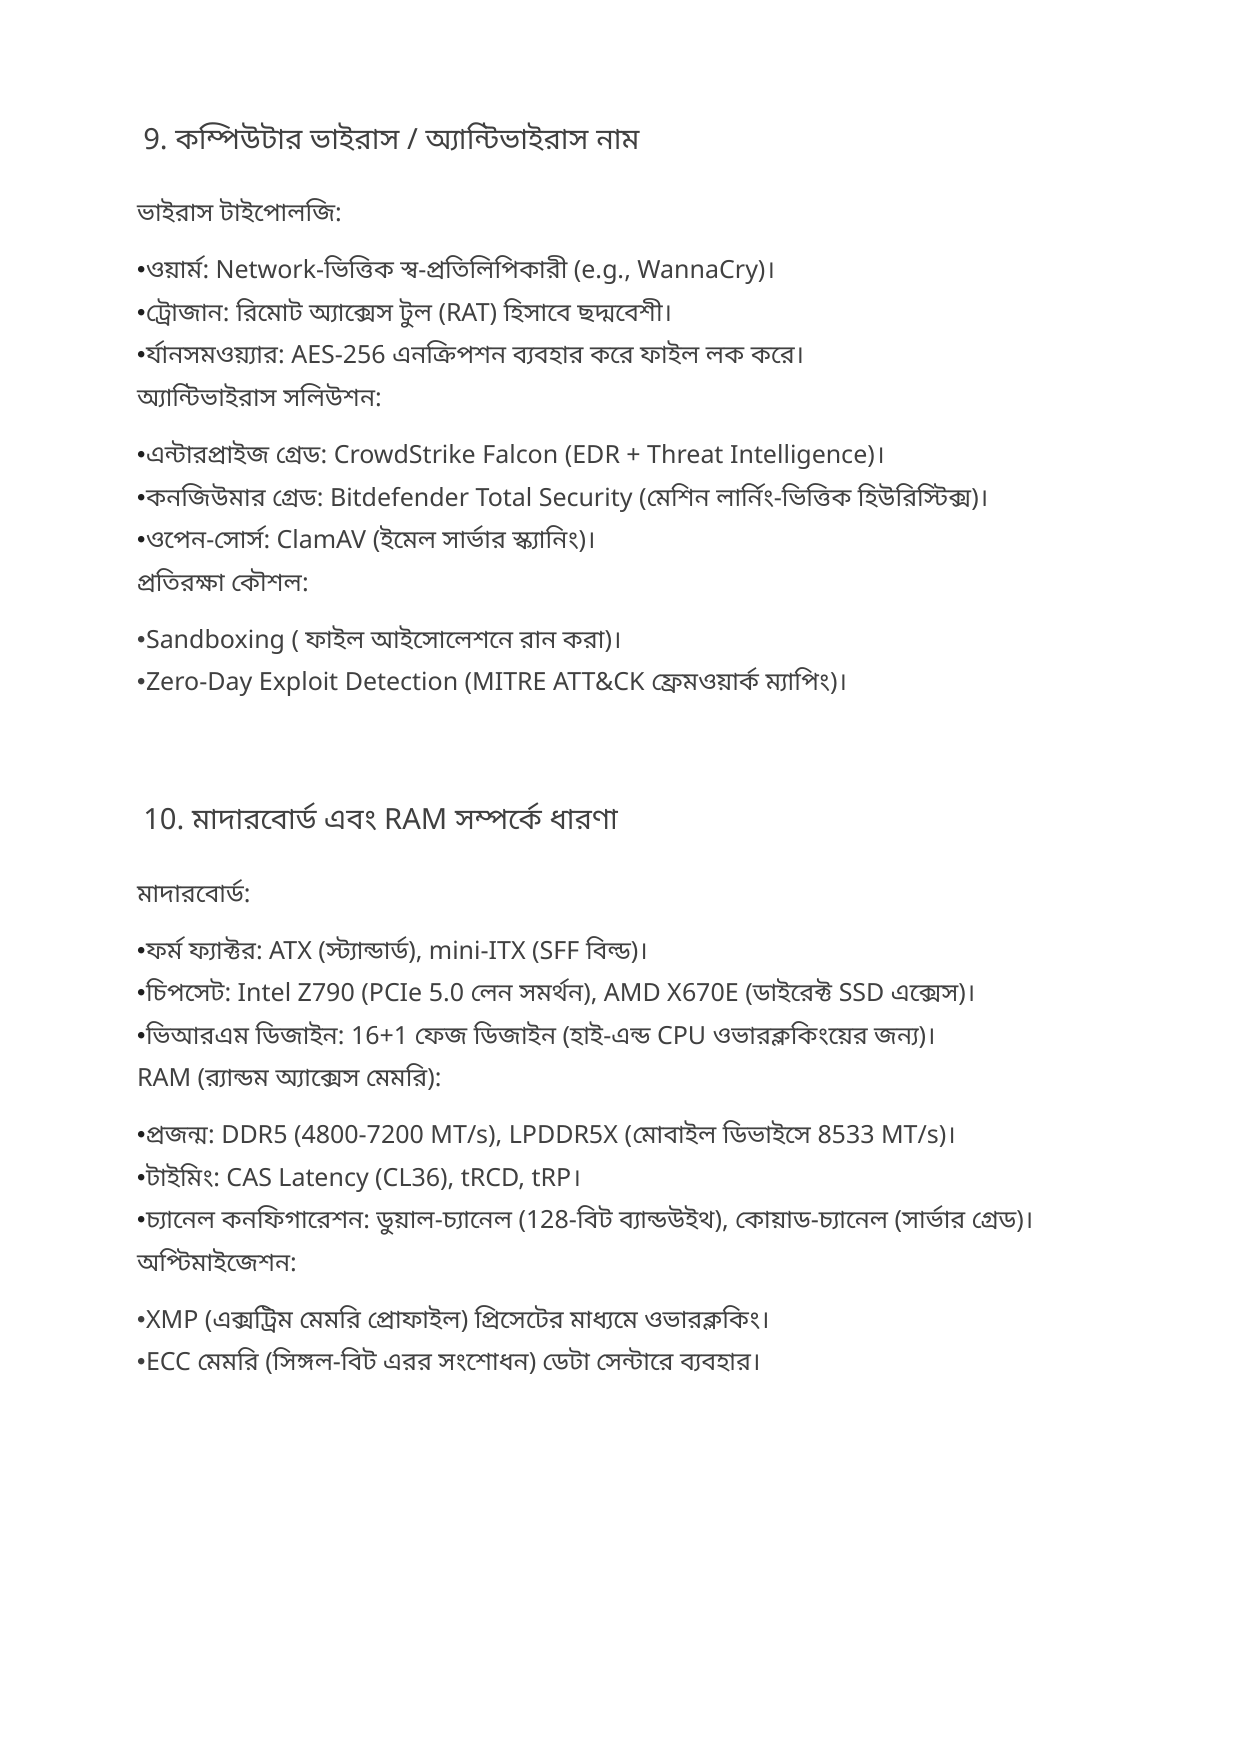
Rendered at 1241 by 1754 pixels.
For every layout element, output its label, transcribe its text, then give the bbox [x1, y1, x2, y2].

text RAM (র‍্যান্ডম অ্যাক্সেস মেমরি): [137, 1060, 1122, 1097]
list ওপেন-সোর্স: ClamAV (ইমেল সার্ভার স্ক্যানিং)। [118, 522, 1122, 559]
list চিপসেট: Intel Z790 (PCIe 5.0 লেন সমর্থন), AMD X670E (ডাইরেক্ট SSD এক্সেস)। [118, 975, 1122, 1012]
list চ্যানেল কনফিগারেশন: ডুয়াল-চ্যানেল (128-বিট ব্যান্ডউইথ), কোয়াড-চ্যানেল (সার্ভার গ্রেড)। [118, 1202, 1122, 1239]
text অ্যান্টিভাইরাস সলিউশন: [137, 380, 1122, 417]
text মাদারবোর্ড: [137, 875, 1122, 912]
list XMP (এক্সট্রিম মেমরি প্রোফাইল) প্রিসেটের মাধ্যমে ওভারক্লকিং। [118, 1302, 1122, 1338]
text অপ্টিমাইজেশন: [137, 1244, 1122, 1281]
list টাইমিং: CAS Latency (CL36), tRCD, tRP। [118, 1159, 1122, 1196]
list ECC মেমরি (সিঙ্গল-বিট এরর সংশোধন) ডেটা সেন্টারে ব্যবহার। [118, 1344, 1122, 1381]
list প্রজন্ম: DDR5 (4800-7200 MT/s), LPDDR5X (মোবাইল ডিভাইসে 8533 MT/s)। [118, 1117, 1122, 1154]
text ভাইরাস টাইপোলজি: [137, 195, 1122, 232]
list ভিআরএম ডিজাইন: 16+1 ফেজ ডিজাইন (হাই-এন্ড CPU ওভারক্লকিংয়ের জন্য)। [118, 1017, 1122, 1054]
text প্রতিরক্ষা কৌশল: [137, 564, 1122, 601]
subtitle 9. কম্পিউটার ভাইরাস / অ্যান্টিভাইরাস নাম [143, 118, 1122, 161]
list Zero-Day Exploit Detection (MITRE ATT&CK ফ্রেমওয়ার্ক ম্যাপিং)। [118, 664, 1122, 701]
list Sandboxing ( ফাইল আইসোলেশনে রান করা)। [118, 621, 1122, 658]
list ফর্ম ফ্যাক্টর: ATX (স্ট্যান্ডার্ড), mini-ITX (SFF বিল্ড)। [118, 932, 1122, 969]
list ওয়ার্ম: Network-ভিত্তিক স্ব-প্রতিলিপিকারী (e.g., WannaCry)। [118, 252, 1122, 289]
list কনজিউমার গ্রেড: Bitdefender Total Security (মেশিন লার্নিং-ভিত্তিক হিউরিস্টিক্স)। [118, 479, 1122, 516]
list র্যানসমওয়্যার: AES-256 এনক্রিপশন ব্যবহার করে ফাইল লক করে। [118, 337, 1122, 374]
list এন্টারপ্রাইজ গ্রেড: CrowdStrike Falcon (EDR + Threat Intelligence)। [118, 437, 1122, 474]
subtitle 10. মাদারবোর্ড এবং RAM সম্পর্কে ধারণা [143, 798, 1122, 841]
list ট্রোজান: রিমোট অ্যাক্সেস টুল (RAT) হিসাবে ছদ্মবেশী। [118, 295, 1122, 332]
